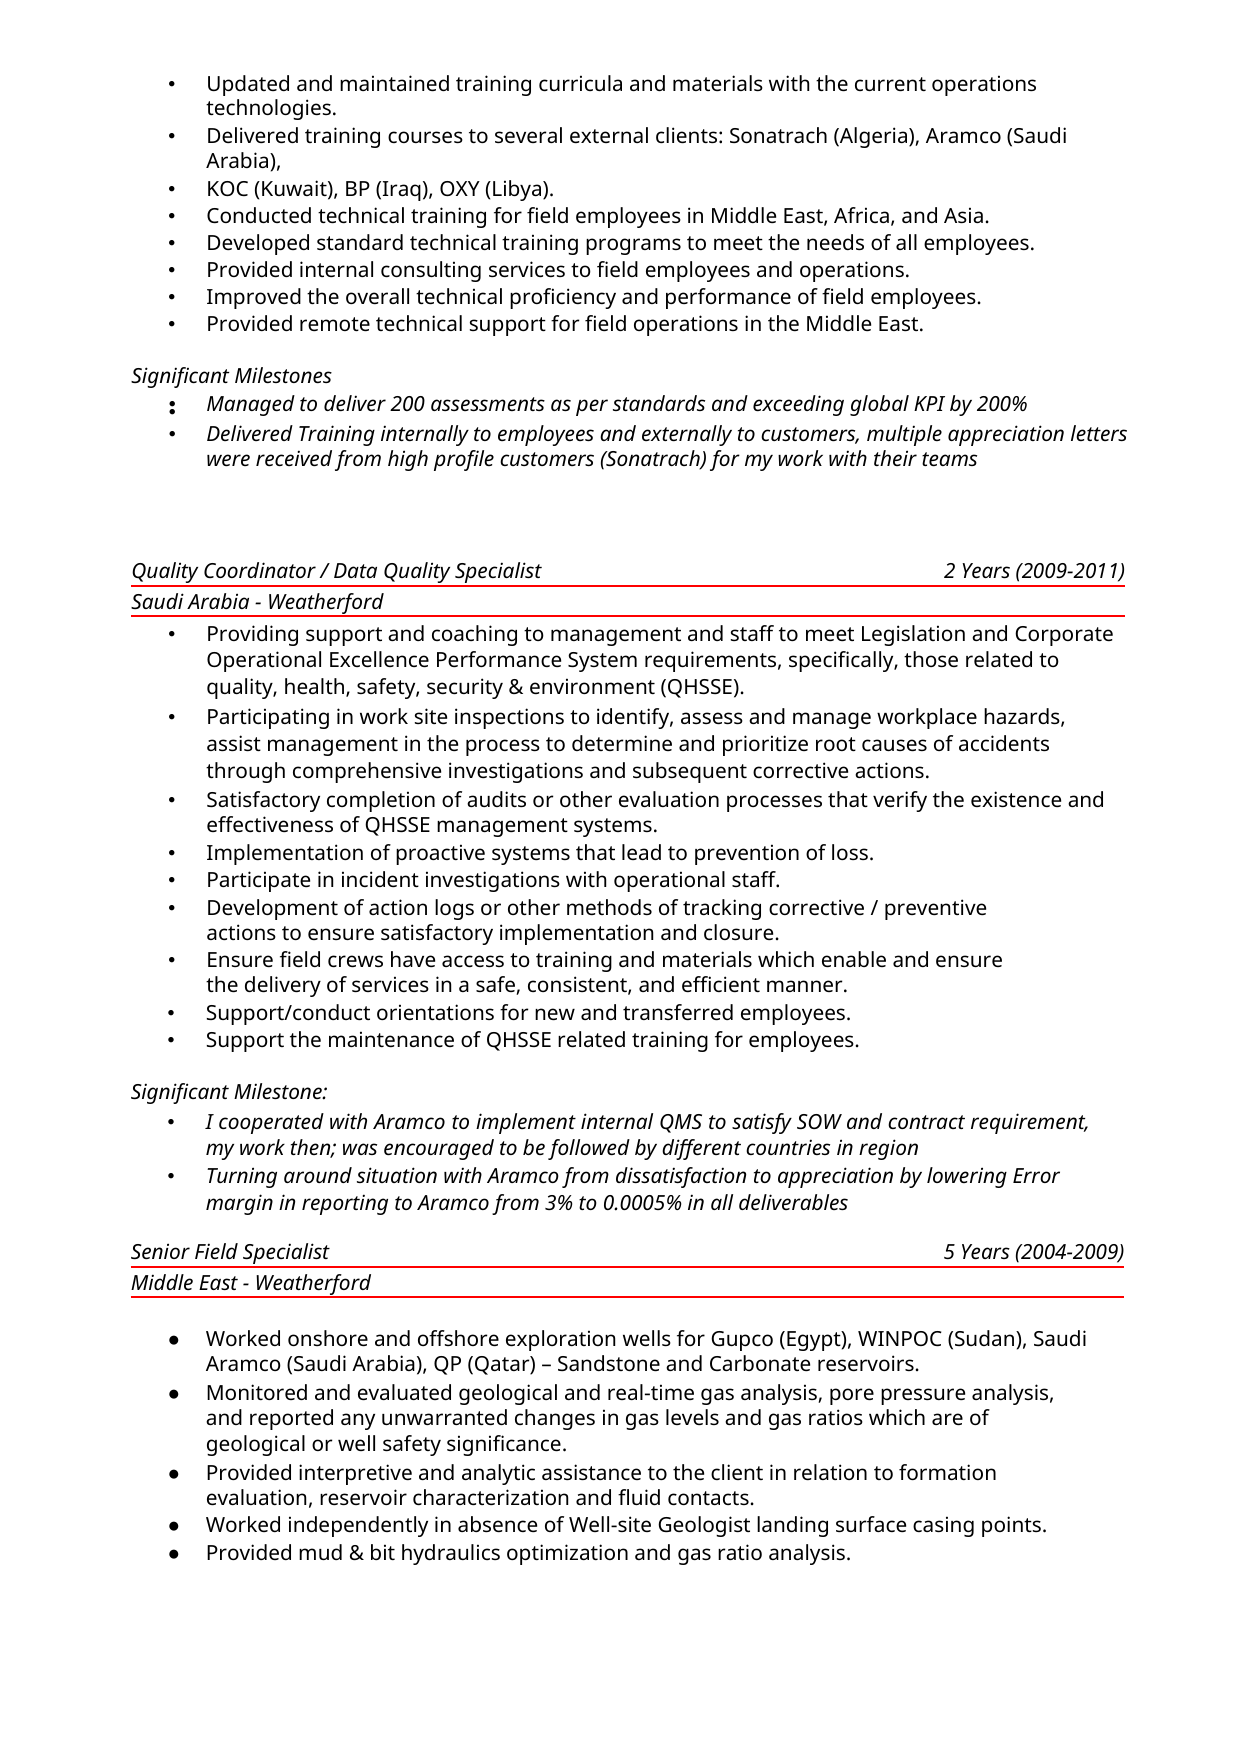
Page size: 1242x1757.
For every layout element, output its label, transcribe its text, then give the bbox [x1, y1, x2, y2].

list Worked independently in absence of Well-site Geologist landing surface casing points. [167, 1511, 1129, 1538]
list Provided internal consulting services to field employees and operations. [168, 257, 1129, 282]
list Conducted technical training for field employees in Middle East, Africa, and Asia. [168, 203, 1129, 228]
list Support the maintenance of QHSSE related training for employees. [167, 1027, 1129, 1052]
list Turning around situation with Aramco from dissatisfaction to appreciation by lowering Error margin in reporting to Aramco from 3% to 0.0005% in all deliverables [167, 1162, 1129, 1216]
table_cell [674, 1268, 1124, 1296]
list Ensure field crews have access to training and materials which enable and ensure the delivery of services in a safe, consistent, and efficient manner. [168, 947, 1035, 998]
list I cooperated with Aramco to implement internal QMS to satisfy SOW and contract requirement, my work then; was encouraged to be followed by different countries in region [167, 1108, 1092, 1162]
list Worked onshore and offshore exploration wells for Gupco (Egypt), WINPOC (Sudan), Saudi Aramco (Saudi Arabia), QP (Qatar) – Sandstone and Carbonate reservoirs. [167, 1325, 1094, 1377]
table_cell [609, 587, 1125, 615]
text Significant Milestone: [131, 1077, 1129, 1106]
table_header Quality Coordinator / Data Quality Specialist [131, 556, 609, 585]
list Providing support and coaching to management and staff to meet Legislation and Corporate Operational Excellence Performance System requirements, specifically, those related to quality, health, safety, security & environment (QHSSE). [168, 619, 1125, 701]
table_header 5 Years (2004-2009) [674, 1237, 1124, 1266]
list Provided interpretive and analytic assistance to the client in relation to formation evaluation, reservoir characterization and fluid contacts. [167, 1459, 1075, 1511]
list Managed to deliver 200 assessments as per standards and exceeding global KPI by 200% [169, 389, 1129, 418]
list Delivered Training internally to employees and externally to customers, multiple appreciation letters were received from high profile customers (Sonatrach) for my work with their teams [169, 420, 1129, 472]
list Updated and maintained training curricula and materials with the current operations technologies. [168, 71, 1129, 122]
list Implementation of proactive systems that lead to prevention of loss. [168, 839, 1129, 866]
list Participate in incident investigations with operational staff. [168, 867, 1129, 893]
list Participating in work site inspections to identify, assess and manage workplace hazards, assist management in the process to determine and prioritize root causes of accidents through comprehensive investigations and subsequent corrective actions. [168, 703, 1117, 784]
table_cell Saudi Arabia - Weatherford [131, 587, 609, 615]
text Significant Milestones [131, 361, 1129, 389]
list Provided mud & bit hydraulics optimization and gas ratio analysis. [167, 1540, 1129, 1565]
list Satisfactory completion of audits or other evaluation processes that verify the existence and effectiveness of QHSSE management systems. [168, 787, 1125, 839]
list Developed standard technical training programs to meet the needs of all employees. [168, 230, 1129, 256]
list Development of action logs or other methods of tracking corrective / preventive actions to ensure satisfactory implementation and closure. [168, 895, 1035, 947]
list Improved the overall technical proficiency and performance of field employees. [168, 284, 1129, 309]
list Support/conduct orientations for new and transferred employees. [167, 998, 1129, 1025]
table_header 2 Years (2009-2011) [609, 556, 1125, 585]
list Monitored and evaluated geological and real-time gas analysis, pore pressure analysis, and reported any unwarranted changes in gas levels and gas ratios which are of geological or well safety significance. [167, 1379, 1089, 1457]
table_cell Middle East - Weatherford [131, 1268, 674, 1296]
table_header Senior Field Specialist [131, 1237, 674, 1266]
list Provided remote technical support for field operations in the Middle East. [168, 311, 1129, 336]
list KOC (Kuwait), BP (Iraq), OXY (Libya). [168, 176, 1129, 202]
list Delivered training courses to several external clients: Sonatrach (Algeria), Aramco (Saudi Arabia), [168, 123, 1129, 174]
